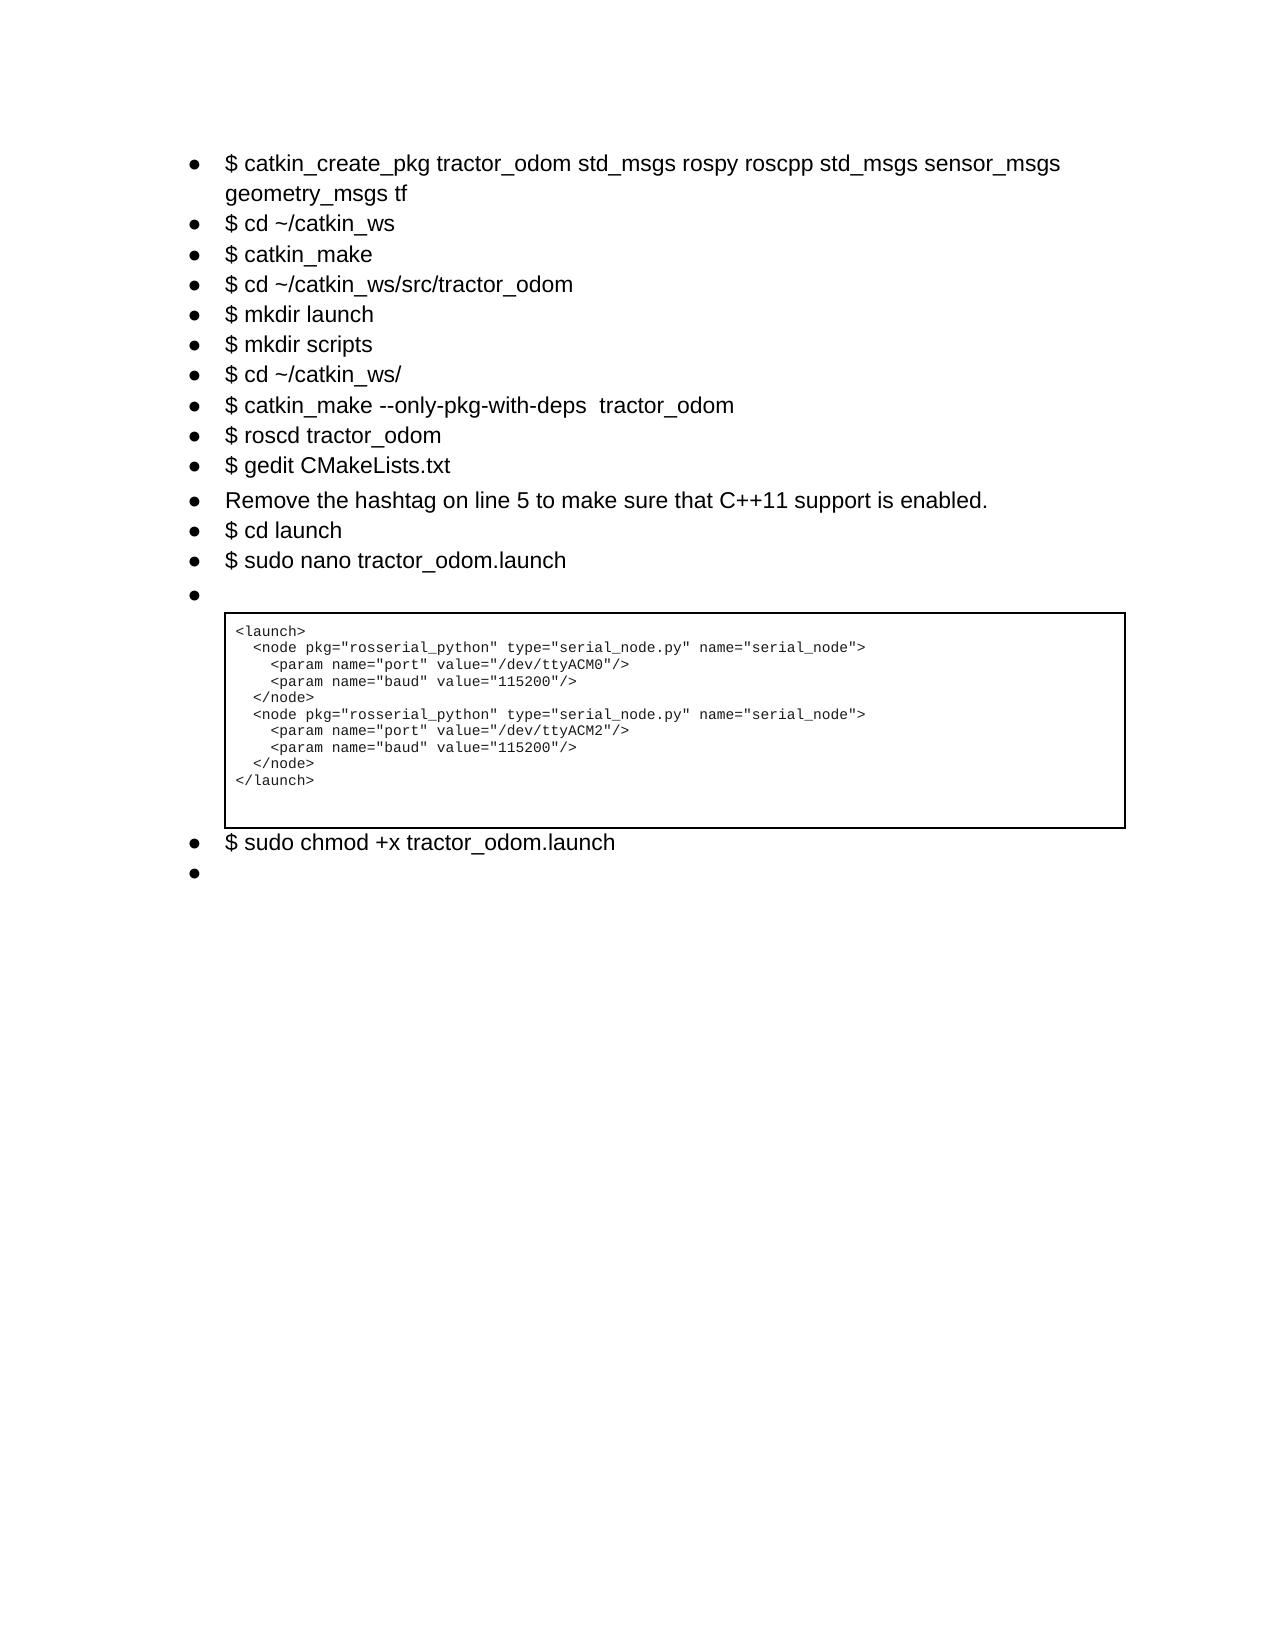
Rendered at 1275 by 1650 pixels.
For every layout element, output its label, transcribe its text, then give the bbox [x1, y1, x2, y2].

list $ mkdir launch [187, 301, 1125, 327]
list Remove the hashtag on line 5 to make sure that C++11 support is enabled. [187, 487, 1125, 513]
list $ cd launch [187, 517, 1125, 543]
list $ gedit CMakeLists.txt [187, 452, 1108, 478]
list $ catkin_make [187, 241, 1125, 267]
list $ cd ~/catkin_ws/src/tractor_odom [187, 271, 1125, 297]
list $ cd ~/catkin_ws/ [187, 361, 1125, 388]
list $ cd ~/catkin_ws [187, 210, 1125, 237]
list $ catkin_make --only-pkg-with-deps tractor_odom [187, 392, 1125, 418]
list $ sudo nano tractor_odom.launch [187, 547, 1108, 573]
list $ catkin_create_pkg tractor_odom std_msgs rospy roscpp std_msgs sensor_msgs geometry_msgs tf [187, 150, 1125, 207]
table_header <launch> <node pkg="rosserial_python" type="serial_node.py" name="serial_node"> <param name="port" value="/dev/ttyACM0"/> <param name="baud" value="115200"/> </node> <node pkg="rosserial_python" type="serial_node.py" name="serial_node"> <param name="port" value="/dev/ttyACM2"/> <param name="baud" value="115200"/> </node> </launch> [226, 614, 1124, 827]
list $ mkdir scripts [187, 331, 1125, 358]
list $ roscd tractor_odom [187, 422, 1125, 448]
list $ sudo chmod +x tractor_odom.launch [187, 829, 1125, 855]
